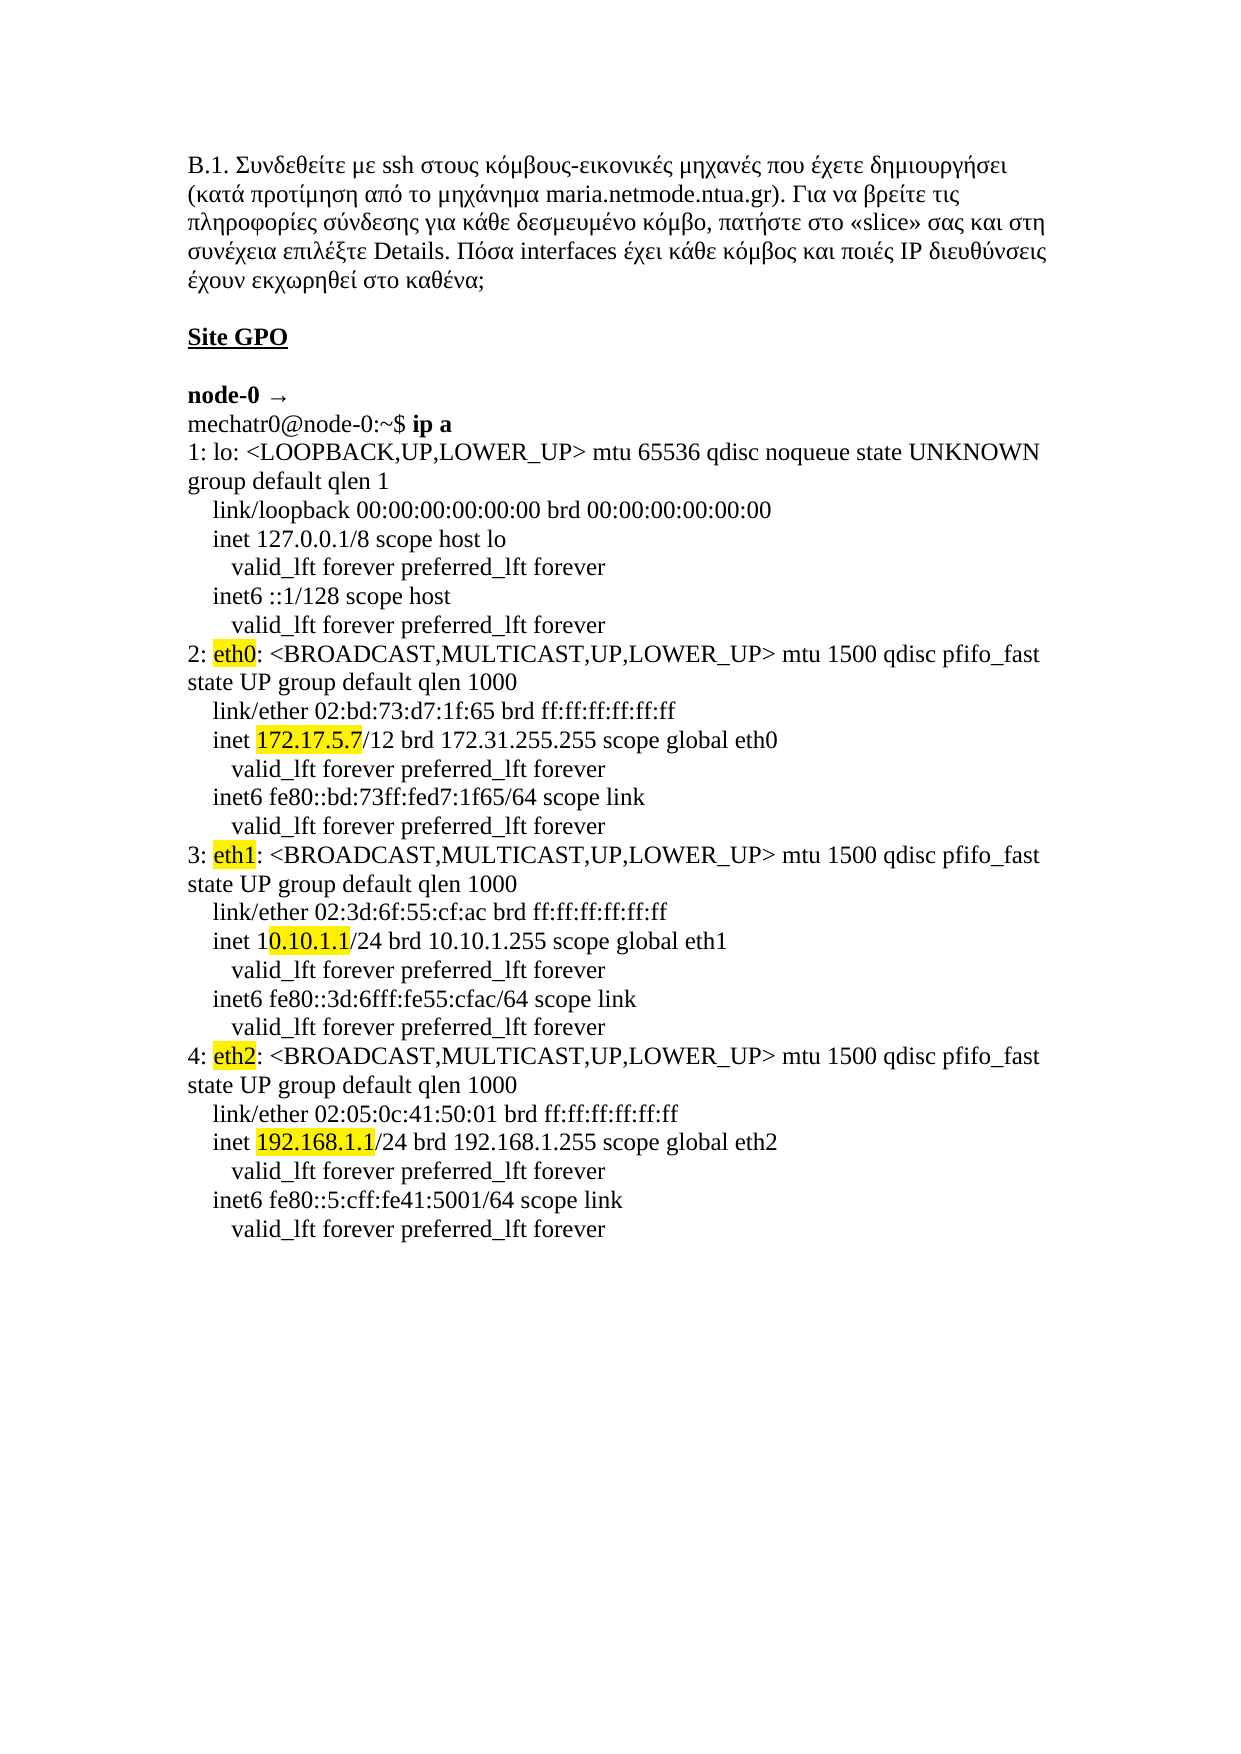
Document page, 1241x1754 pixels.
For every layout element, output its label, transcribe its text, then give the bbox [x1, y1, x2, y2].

text mechatr0@node-0:~$ ip a [187, 409, 1053, 437]
text Site GPO [187, 322, 1053, 351]
text valid_lft forever preferred_lft forever [187, 754, 1053, 782]
text valid_lft forever preferred_lft forever [187, 610, 1053, 639]
text valid_lft forever preferred_lft forever [187, 552, 1053, 581]
text link/ether 02:3d:6f:55:cf:ac brd ff:ff:ff:ff:ff:ff [187, 897, 1053, 926]
text inet 172.17.5.7/12 brd 172.31.255.255 scope global eth0 [187, 725, 1053, 754]
text 1: lo: <LOOPBACK,UP,LOWER_UP> mtu 65536 qdisc noqueue state UNKNOWN group default qlen 1 [187, 437, 1053, 495]
text 4: eth2: <BROADCAST,MULTICAST,UP,LOWER_UP> mtu 1500 qdisc pfifo_fast state UP group default qlen 1000 [187, 1041, 1053, 1099]
text inet 10.10.1.1/24 brd 10.10.1.255 scope global eth1 [187, 926, 1053, 955]
text inet 192.168.1.1/24 brd 192.168.1.255 scope global eth2 [187, 1127, 1053, 1156]
text inet6 fe80::3d:6fff:fe55:cfac/64 scope link [187, 984, 1053, 1012]
text link/loopback 00:00:00:00:00:00 brd 00:00:00:00:00:00 [187, 495, 1053, 524]
text valid_lft forever preferred_lft forever [187, 1156, 1053, 1185]
text valid_lft forever preferred_lft forever [187, 1214, 1053, 1242]
text inet6 fe80::5:cff:fe41:5001/64 scope link [187, 1185, 1053, 1214]
text node-0 → [187, 380, 1053, 409]
text Β.1. Συνδεθείτε με ssh στους κόμβους-εικονικές μηχανές που έχετε δημιουργήσει (κατά προτίμηση από το μηχάνημα maria.netmode.ntua.gr). Για να βρείτε τις πληροφορίες σύνδεσης για κάθε δεσμευμένο κόμβο, πατήστε στο «slice» σας και στη συνέχεια επιλέξτε Details. Πόσα interfaces έχει κάθε κόμβος και ποιές IP διευθύνσεις έχουν εκχωρηθεί στο καθένα; [187, 150, 1053, 294]
text inet 127.0.0.1/8 scope host lo [187, 524, 1053, 552]
text valid_lft forever preferred_lft forever [187, 1012, 1053, 1041]
text link/ether 02:05:0c:41:50:01 brd ff:ff:ff:ff:ff:ff [187, 1099, 1053, 1127]
text inet6 ::1/128 scope host [187, 581, 1053, 610]
text 3: eth1: <BROADCAST,MULTICAST,UP,LOWER_UP> mtu 1500 qdisc pfifo_fast state UP group default qlen 1000 [187, 840, 1053, 897]
text inet6 fe80::bd:73ff:fed7:1f65/64 scope link [187, 782, 1053, 811]
text valid_lft forever preferred_lft forever [187, 955, 1053, 984]
text 2: eth0: <BROADCAST,MULTICAST,UP,LOWER_UP> mtu 1500 qdisc pfifo_fast state UP group default qlen 1000 [187, 639, 1053, 696]
text link/ether 02:bd:73:d7:1f:65 brd ff:ff:ff:ff:ff:ff [187, 696, 1053, 725]
text valid_lft forever preferred_lft forever [187, 811, 1053, 840]
